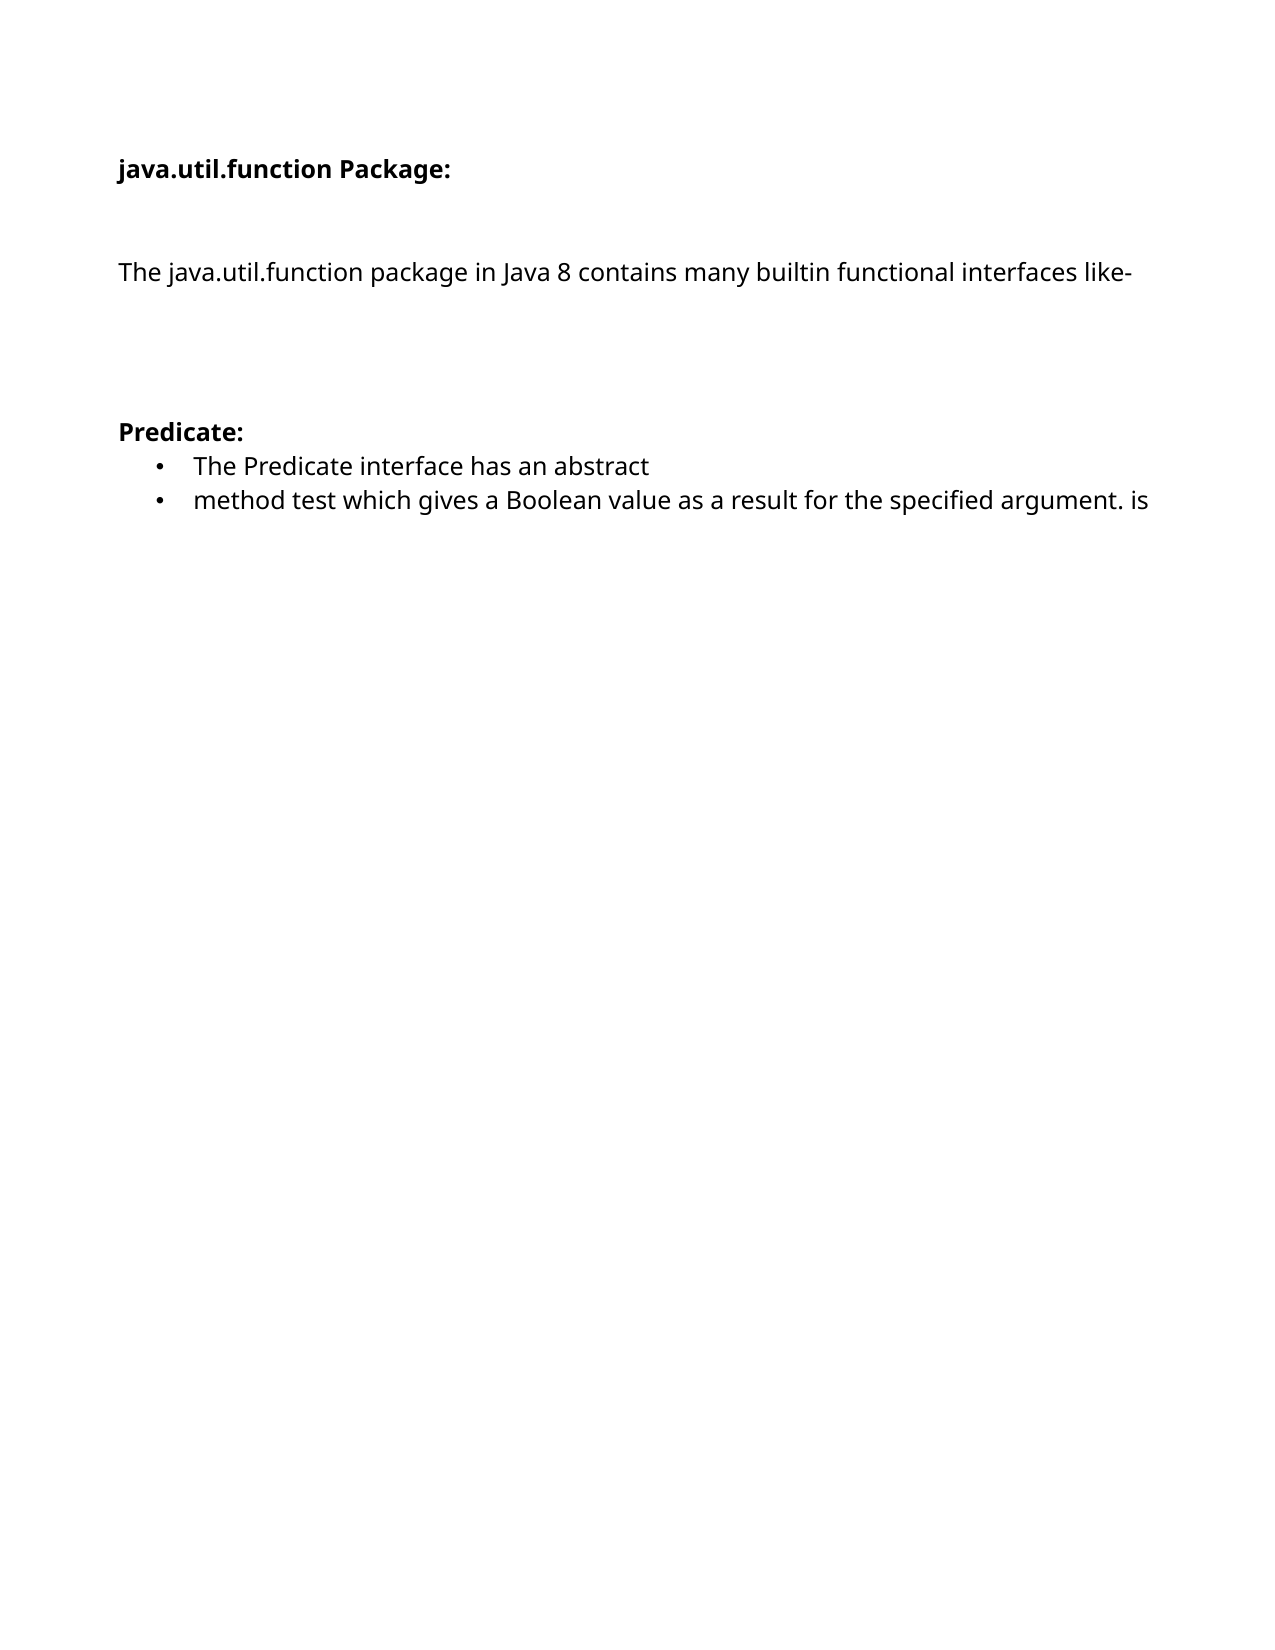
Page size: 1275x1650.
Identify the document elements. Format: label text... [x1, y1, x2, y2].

text java.util.function Package: [118, 152, 1157, 220]
text The java.util.function package in Java 8 contains many builtin functional interfaces like- [118, 254, 1157, 288]
text Predicate: [118, 414, 1157, 448]
list The Predicate interface has an abstract [156, 448, 1157, 482]
list method test which gives a Boolean value as a result for the specified argument. is [156, 482, 1157, 516]
